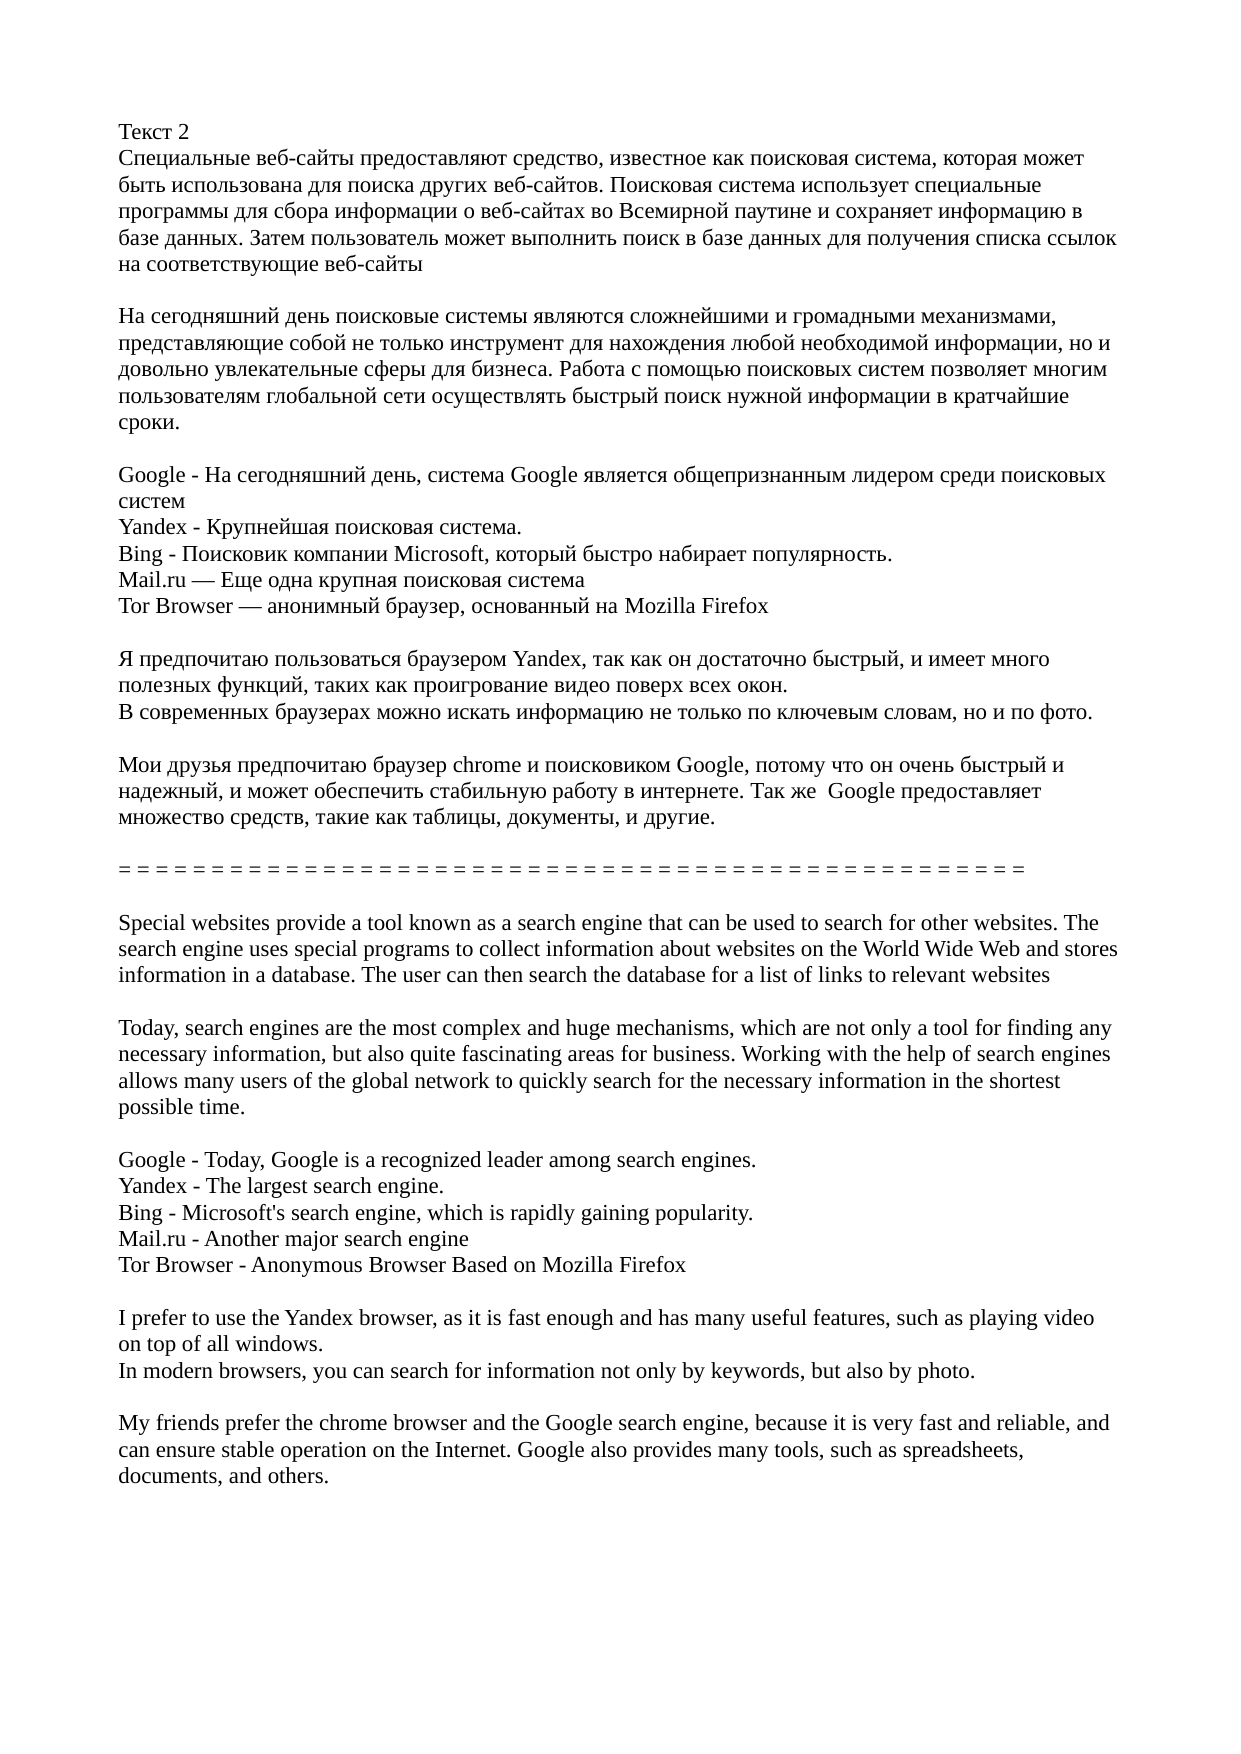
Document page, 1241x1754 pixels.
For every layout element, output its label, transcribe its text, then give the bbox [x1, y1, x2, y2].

text Специальные веб-сайты предоставляют средство, известное как поисковая система, которая может быть использована для поиска других веб-сайтов. Поисковая система использует специальные программы для сбора информации о веб-сайтах во Всемирной паутине и сохраняет информацию в базе данных. Затем пользователь может выполнить поиск в базе данных для получения списка ссылок на соответствующие веб-сайты [118, 144, 1122, 276]
text Мои друзья предпочитаю браузер chrome и поисковиком Google, потому что он очень быстрый и надежный, и может обеспечить стабильную работу в интернете. Так же Google предоставляет множество средств, такие как таблицы, документы, и другие. [118, 751, 1122, 830]
text Yandex - Крупнейшая поисковая система. [118, 513, 1122, 540]
text На сегодняшний день поисковые системы являются сложнейшими и громадными механизмами, представляющие собой не только инструмент для нахождения любой необходимой информации, но и довольно увлекательные сферы для бизнеса. Работа с помощью поисковых систем позволяет многим пользователям глобальной сети осуществлять быстрый поиск нужной информации в кратчайшие сроки. [118, 303, 1122, 434]
text Yandex - The largest search engine. [118, 1172, 1122, 1199]
text Tor Browser - Anonymous Browser Based on Mozilla Firefox [118, 1251, 1122, 1278]
text Google - На сегодняшний день, система Google является общепризнанным лидером среди поисковых систем [118, 461, 1122, 513]
text Mail.ru - Another major search engine [118, 1225, 1122, 1251]
text Bing - Microsoft's search engine, which is rapidly gaining popularity. [118, 1199, 1122, 1225]
text Tor Browser — анонимный браузер, основанный на Mozilla Firefox [118, 592, 1122, 619]
text I prefer to use the Yandex browser, as it is fast enough and has many useful features, such as playing video on top of all windows. [118, 1304, 1122, 1357]
text Bing - Поисковик компании Microsoft, который быстро набирает популярность. [118, 540, 1122, 566]
text Mail.ru — Еще одна крупная поисковая система [118, 566, 1122, 592]
text In modern browsers, you can search for information not only by keywords, but also by photo. [118, 1357, 1122, 1383]
text Google - Today, Google is a recognized leader among search engines. [118, 1146, 1122, 1172]
text Special websites provide a tool known as a search engine that can be used to search for other websites. The search engine uses special programs to collect information about websites on the World Wide Web and stores information in a database. The user can then search the database for a list of links to relevant websites [118, 909, 1122, 988]
text Today, search engines are the most complex and huge mechanisms, which are not only a tool for finding any necessary information, but also quite fascinating areas for business. Working with the help of search engines allows many users of the global network to quickly search for the necessary information in the shortest possible time. [118, 1014, 1122, 1119]
text Текст 2 [118, 118, 1122, 144]
text Я предпочитаю пользоваться браузером Yandex, так как он достаточно быстрый, и имеет много полезных функций, таких как проигрование видео поверх всех окон. [118, 645, 1122, 698]
text В современных браузерах можно искать информацию не только по ключевым словам, но и по фото. [118, 698, 1122, 724]
text = = = = = = = = = = = = = = = = = = = = = = = = = = = = = = = = = = = = = = = = = = = = = = = = = [118, 856, 1122, 882]
text My friends prefer the chrome browser and the Google search engine, because it is very fast and reliable, and can ensure stable operation on the Internet. Google also provides many tools, such as spreadsheets, documents, and others. [118, 1409, 1122, 1488]
